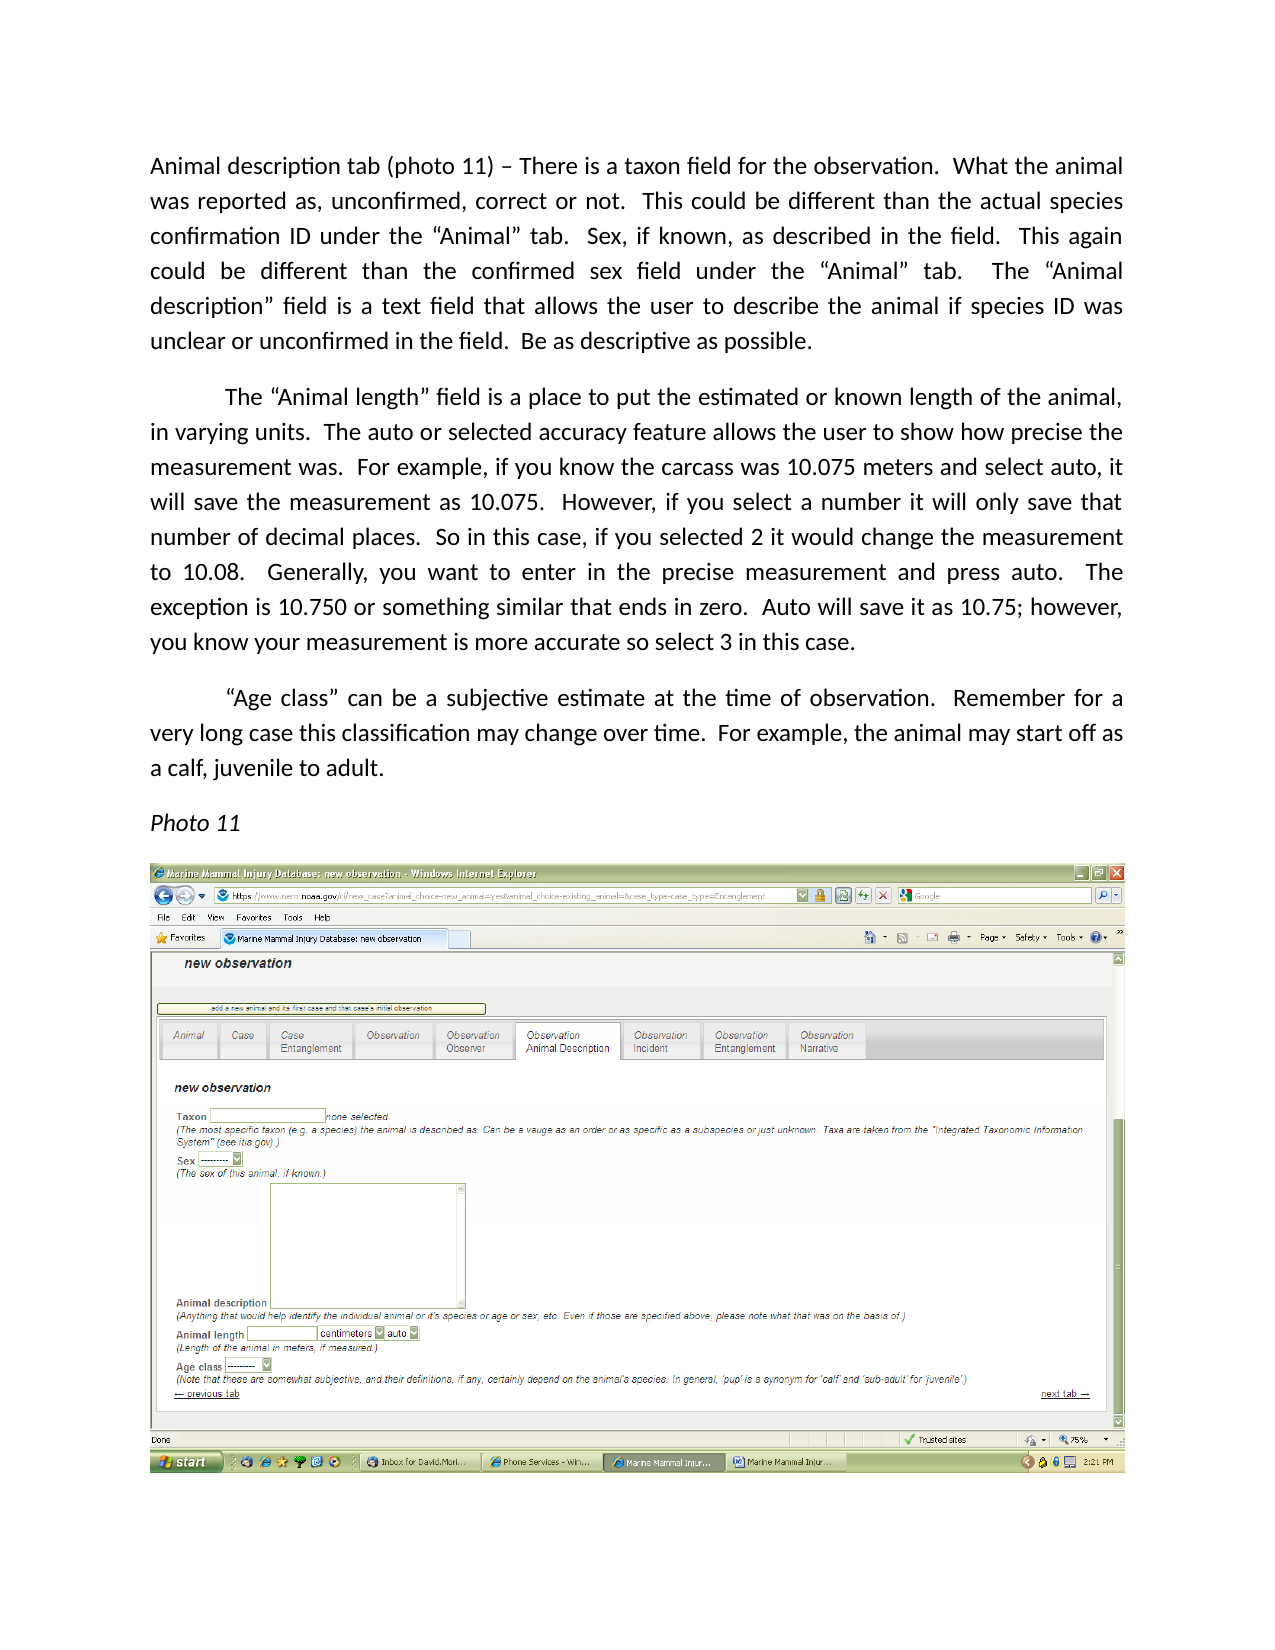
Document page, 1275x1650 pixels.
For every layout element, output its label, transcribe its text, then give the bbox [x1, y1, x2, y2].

text “Age class” can be a subjective estimate at the time of observation. Remember for a very long case this classification may change over time. For example, the animal may start off as a calf, juvenile to adult. [150, 682, 1125, 782]
text The “Animal length” field is a place to put the estimated or known length of the animal, in varying units. The auto or selected accuracy feature allows the user to show how precise the measurement was. For example, if you know the carcass was 10.075 meters and select auto, it will save the measurement as 10.075. However, if you select a number it will only save that number of decimal places. So in this case, if you selected 2 it would change the measurement to 10.08. Generally, you want to enter in the precise measurement and press auto. The exception is 10.750 or something similar that ends in zero. Auto will save it as 10.75; however, you know your measurement is more accurate so select 3 in this case. [150, 381, 1125, 656]
text Animal description tab (photo 11) – There is a taxon field for the observation. What the animal was reported as, unconfirmed, correct or not. This could be different than the actual species confirmation ID under the “Animal” tab. Sex, if known, as described in the field. This again could be different than the confirmed sex field under the “Animal” tab. The “Animal description” field is a text field that allows the user to describe the animal if species ID was unclear or unconfirmed in the field. Be as descriptive as possible. [150, 150, 1125, 356]
picture [150, 863, 1125, 1473]
text Photo 11 [150, 807, 1125, 838]
